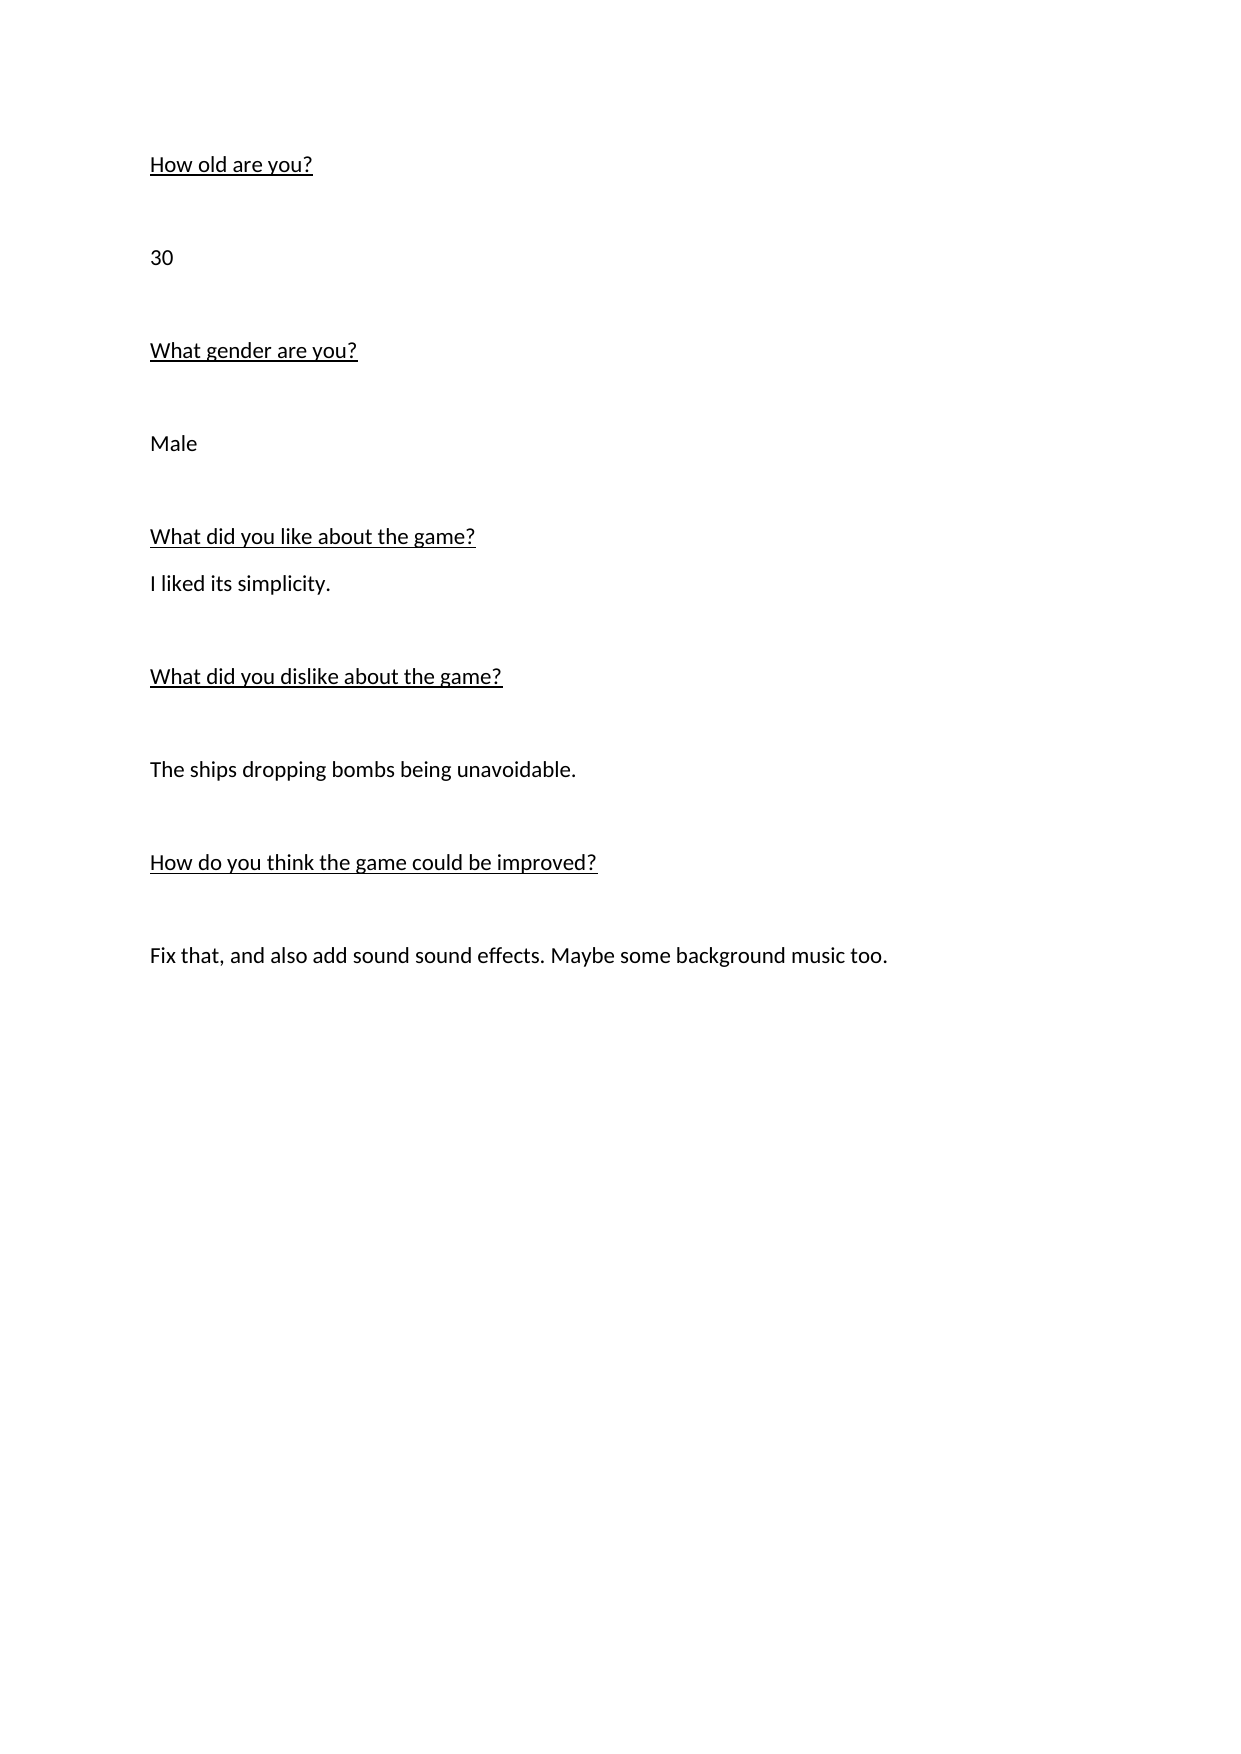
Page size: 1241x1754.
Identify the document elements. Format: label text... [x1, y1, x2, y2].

text What gender are you? [150, 336, 1090, 364]
text I liked its simplicity. [150, 569, 1090, 597]
text Male [150, 429, 1090, 457]
text 30 [150, 243, 1090, 271]
text The ships dropping bombs being unavoidable. [150, 755, 1090, 783]
text What did you like about the game? [150, 522, 1090, 551]
text How old are you? [150, 150, 1090, 178]
text How do you think the game could be improved? [150, 848, 1090, 876]
text Fix that, and also add sound sound effects. Maybe some background music too. [150, 942, 1090, 969]
text What did you dislike about the game? [150, 662, 1090, 690]
